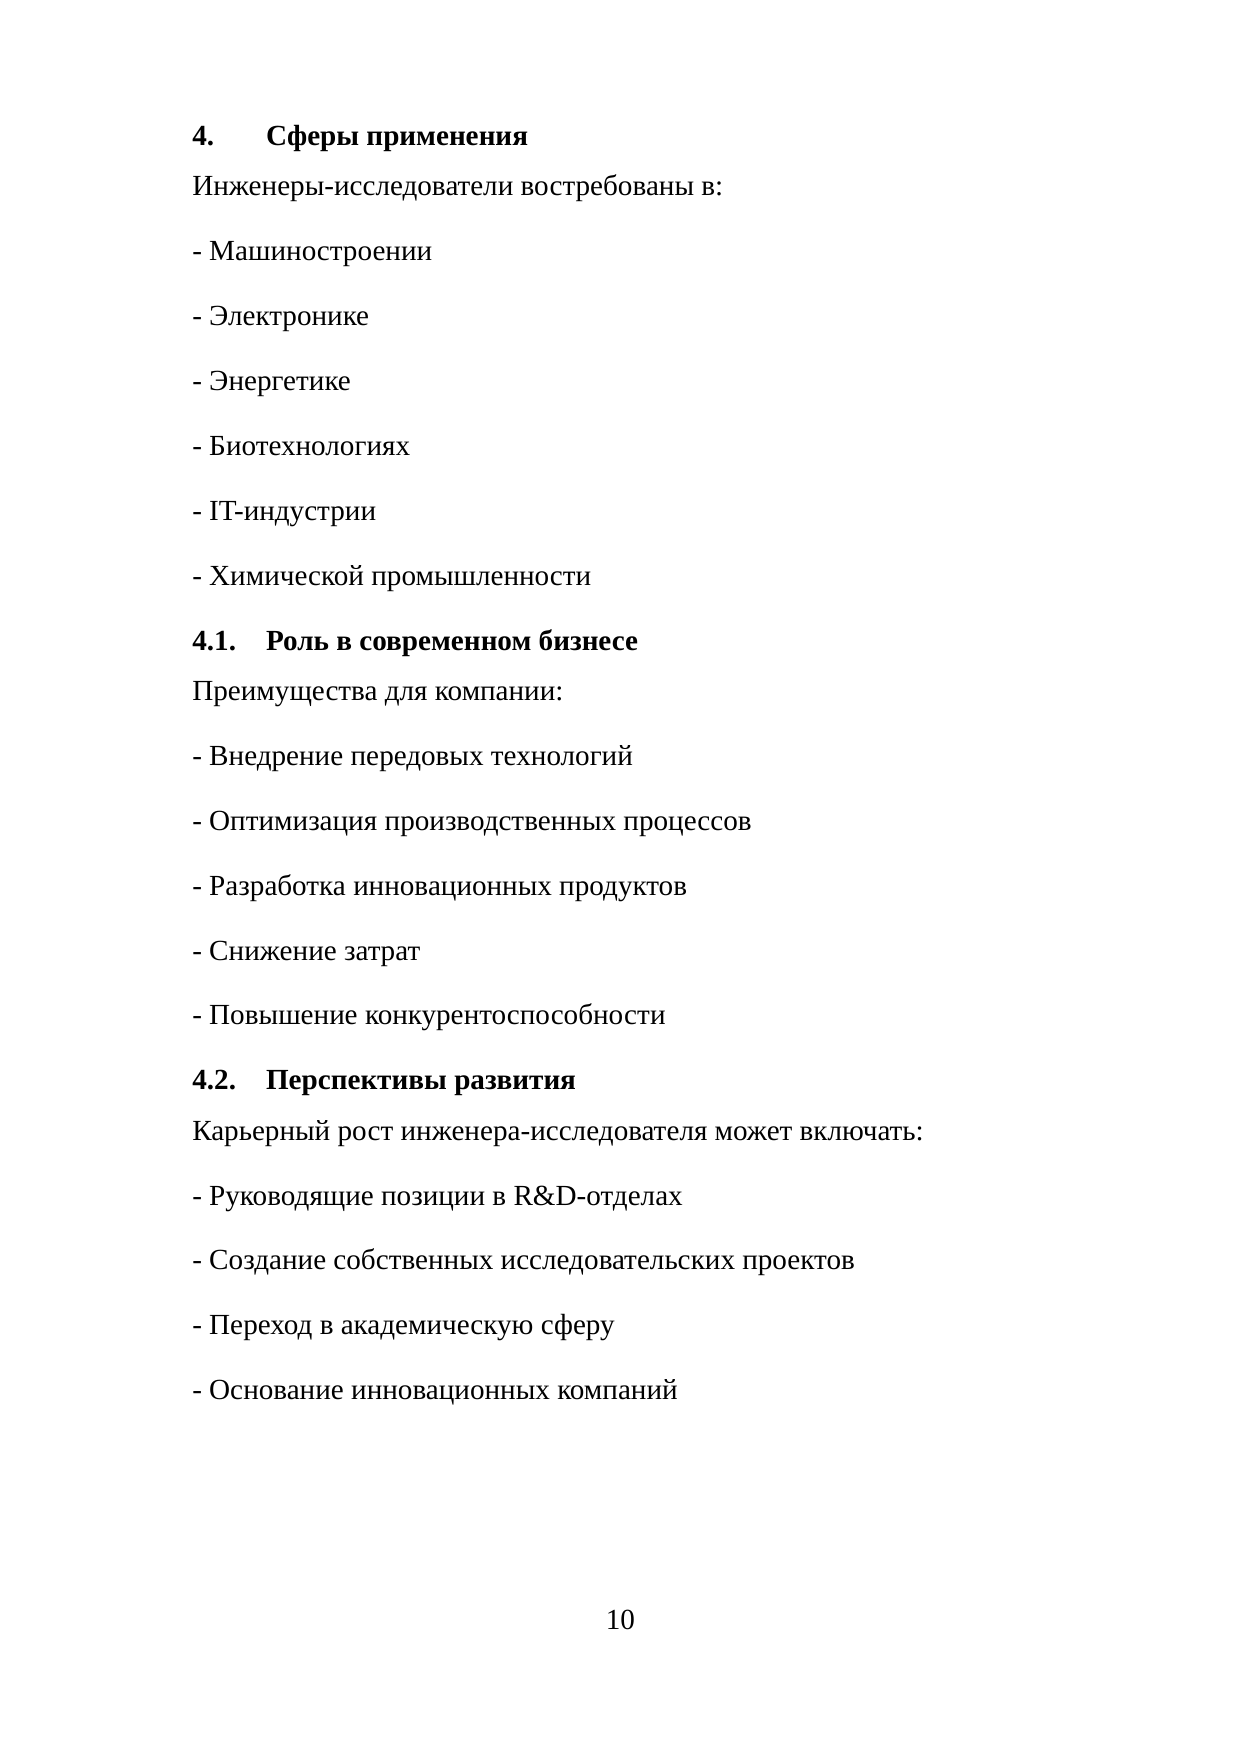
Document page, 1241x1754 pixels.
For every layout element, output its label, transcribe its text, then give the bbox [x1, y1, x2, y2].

subtitle Роль в современном бизнесе [118, 623, 1122, 656]
text Преимущества для компании: [118, 673, 1122, 707]
text - Повышение конкурентоспособности [118, 997, 1122, 1031]
text - Электронике [118, 298, 1122, 332]
text - Машиностроении [118, 233, 1122, 267]
subtitle Сферы применения [118, 118, 1122, 152]
text - Оптимизация производственных процессов [118, 803, 1122, 836]
text Инженеры-исследователи востребованы в: [118, 168, 1122, 202]
text - IT-индустрии [118, 493, 1122, 526]
subtitle Перспективы развития [118, 1062, 1122, 1096]
text - Энергетике [118, 363, 1122, 397]
text - Создание собственных исследовательских проектов [118, 1242, 1122, 1276]
text - Снижение затрат [118, 933, 1122, 966]
text - Основание инновационных компаний [118, 1372, 1122, 1406]
text - Внедрение передовых технологий [118, 738, 1122, 771]
text - Руководящие позиции в R&D-отделах [118, 1178, 1122, 1211]
text - Разработка инновационных продуктов [118, 868, 1122, 901]
text Карьерный рост инженера-исследователя может включать: [118, 1113, 1122, 1146]
text - Биотехнологиях [118, 428, 1122, 462]
text - Переход в академическую сферу [118, 1307, 1122, 1341]
text - Химической промышленности [118, 558, 1122, 591]
